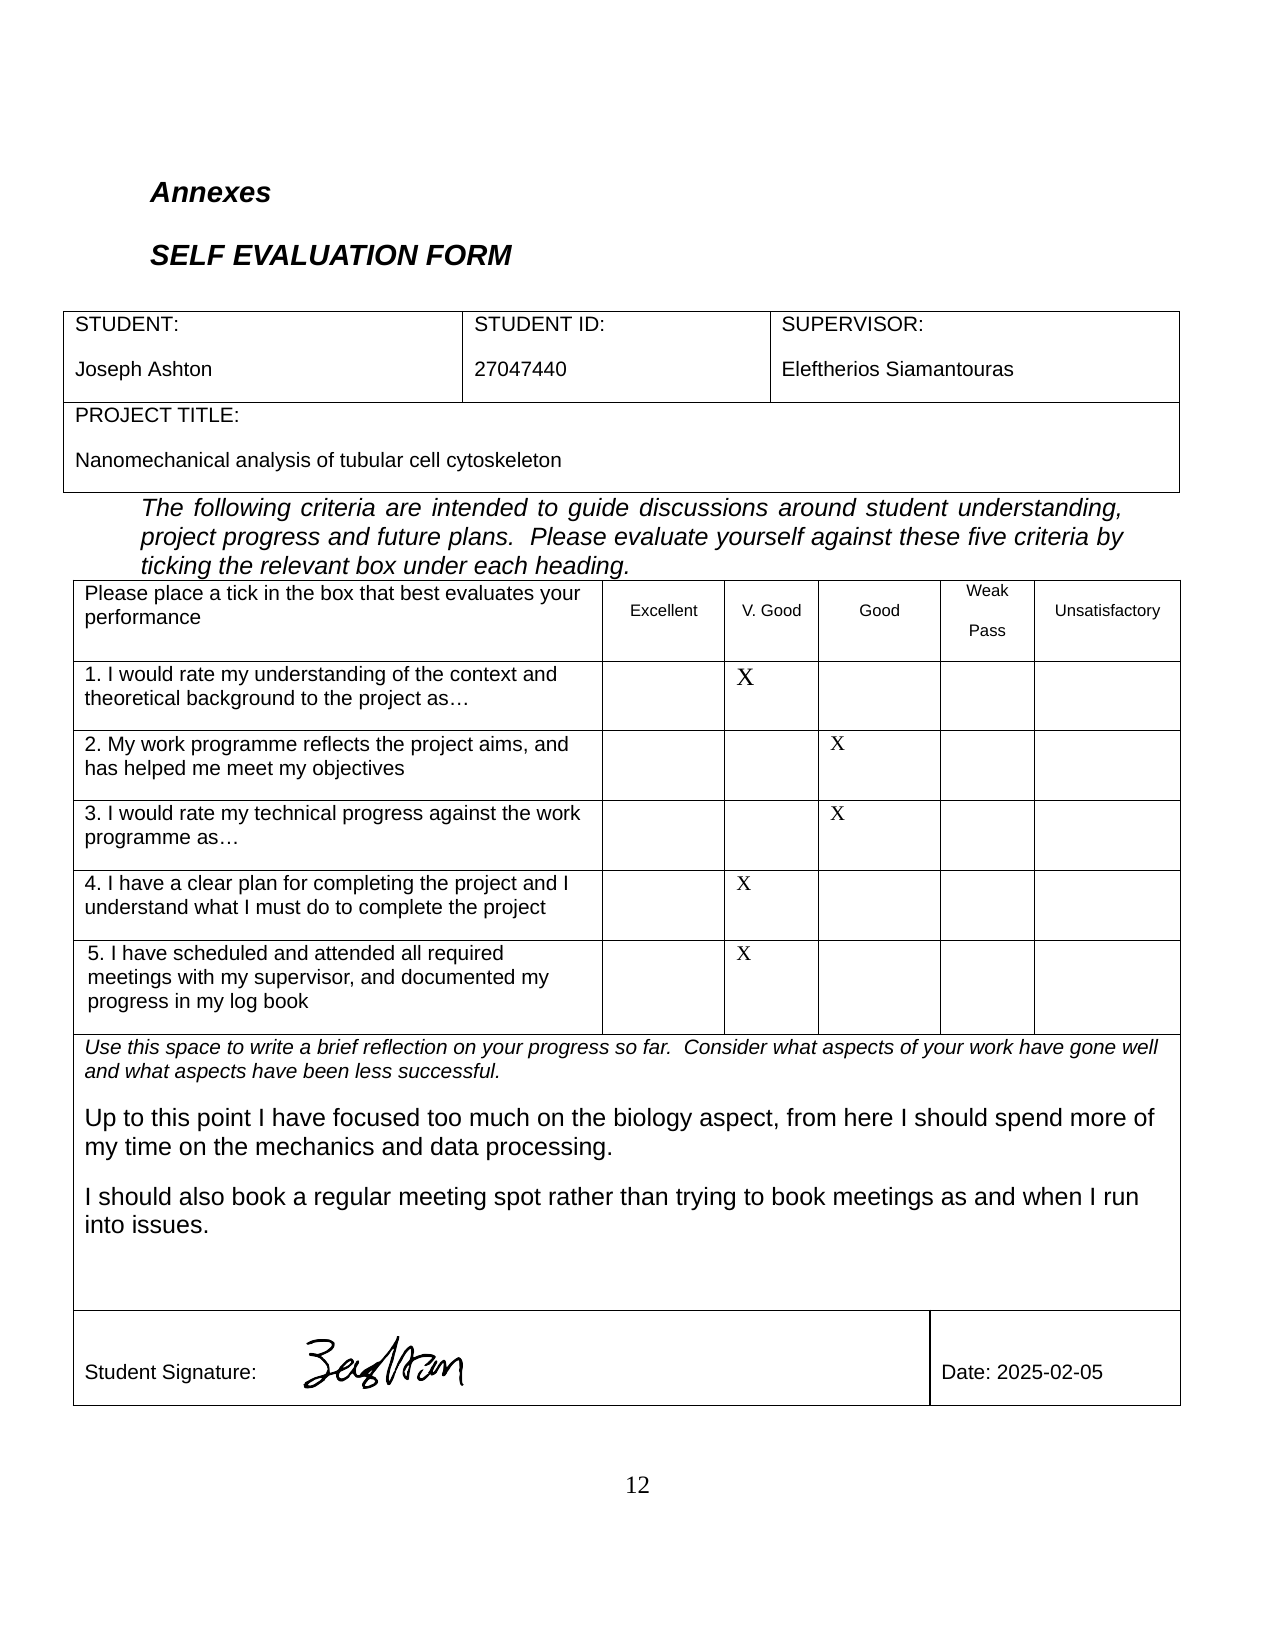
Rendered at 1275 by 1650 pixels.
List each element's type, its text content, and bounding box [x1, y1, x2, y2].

table_header V. Good [725, 581, 818, 661]
table_cell [1035, 662, 1180, 730]
table_cell X [725, 871, 818, 940]
table_cell 3. I would rate my technical progress against the work programme as… [74, 801, 602, 870]
subtitle Annexes [150, 175, 1125, 208]
table_cell X [725, 662, 818, 730]
table_header STUDENT: Joseph Ashton [64, 312, 462, 402]
table_cell [725, 731, 818, 800]
table_cell [819, 662, 940, 730]
table_cell [941, 801, 1034, 870]
table_cell [603, 731, 724, 800]
table_cell X [725, 941, 818, 1033]
table_cell [941, 871, 1034, 940]
table_cell [819, 871, 940, 940]
table_cell 2. My work programme reflects the project aims, and has helped me meet my objectives [74, 731, 602, 800]
table_header Excellent [603, 581, 724, 661]
table_header Please place a tick in the box that best evaluates your performance [74, 581, 602, 661]
table_cell X [819, 731, 940, 800]
table_cell 1. I would rate my understanding of the context and theoretical background to the project as… [74, 662, 602, 730]
picture [303, 1336, 464, 1389]
table_cell [603, 941, 724, 1033]
table_cell [603, 871, 724, 940]
table_cell Date: 2025-02-05 [931, 1311, 1180, 1405]
subtitle SELF EVALUATION FORM [150, 238, 1125, 271]
table_cell X [819, 801, 940, 870]
table_cell Student Signature: [74, 1311, 929, 1405]
table_header SUPERVISOR: Eleftherios Siamantouras [771, 312, 1179, 402]
table_cell [1035, 871, 1180, 940]
table_cell 5. I have scheduled and attended all required meetings with my supervisor, and documented my progress in my log book [74, 941, 602, 1033]
table_cell [603, 662, 724, 730]
table_header STUDENT ID: 27047440 [463, 312, 770, 402]
table_cell Use this space to write a brief reflection on your progress so far. Consider what aspects of your work have gone well and what aspects have been less successful. Up to this point I have focused too much on the biology aspect, from here I should spend more of my time on the mechanics and data processing. I should also book a regular meeting spot rather than trying to book meetings as and when I run into issues. [74, 1035, 1180, 1309]
table_cell [1035, 731, 1180, 800]
table_cell [941, 662, 1034, 730]
table_cell [1035, 801, 1180, 870]
table_cell 4. I have a clear plan for completing the project and I understand what I must do to complete the project [74, 871, 602, 940]
table_cell [1035, 941, 1180, 1033]
table_cell [603, 801, 724, 870]
table_header Unsatisfactory [1035, 581, 1180, 661]
table_cell [941, 941, 1034, 1033]
table_cell [941, 731, 1034, 800]
table_header Weak Pass [941, 581, 1034, 661]
table_header Good [819, 581, 940, 661]
table_cell [725, 801, 818, 870]
table_cell [819, 941, 940, 1033]
table_cell PROJECT TITLE: Nanomechanical analysis of tubular cell cytoskeleton [64, 403, 1179, 492]
text The following criteria are intended to guide discussions around student understanding, project progress and future plans. Please evaluate yourself against these five criteria by ticking the relevant box under each heading. [141, 493, 1125, 579]
